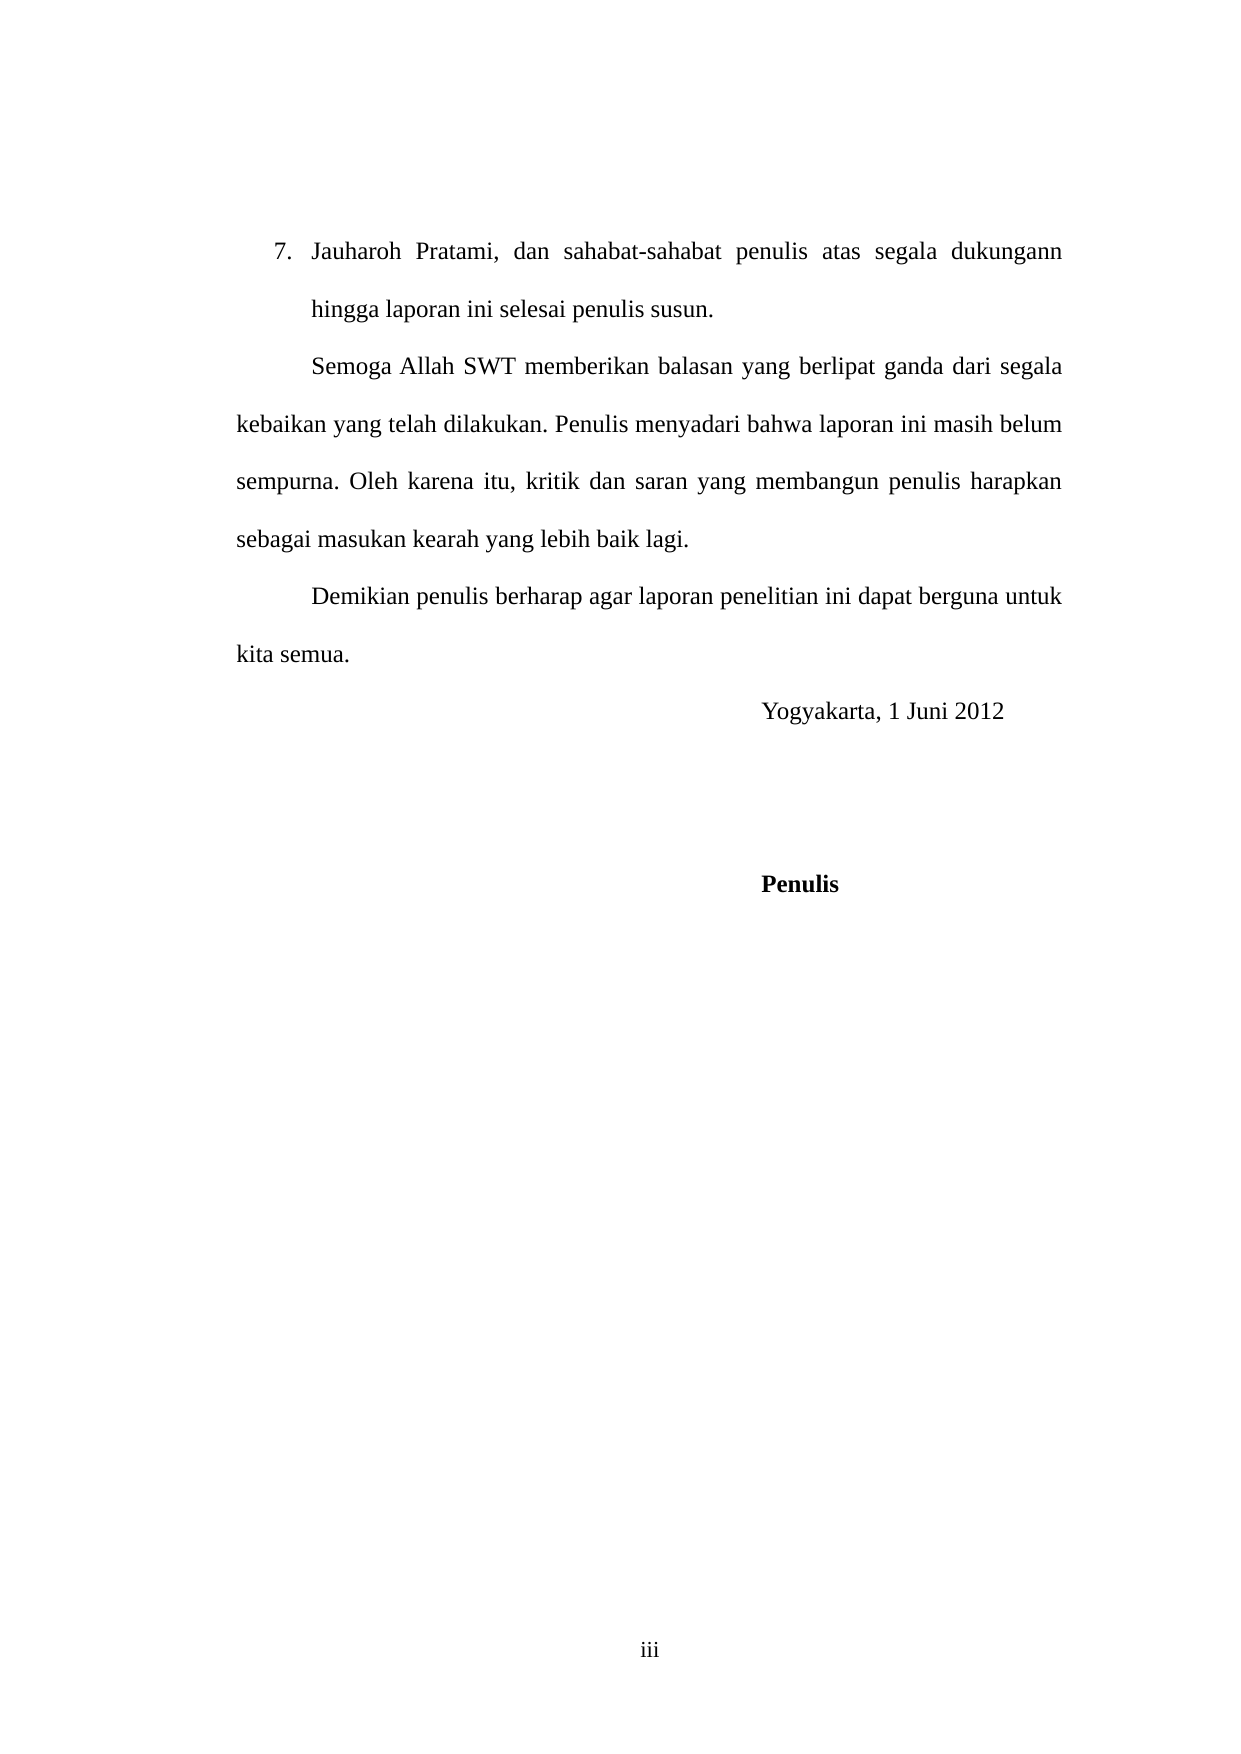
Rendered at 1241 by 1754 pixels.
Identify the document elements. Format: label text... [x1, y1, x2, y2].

text Yogyakarta, 1 Juni 2012 [761, 696, 1063, 725]
text Demikian penulis berharap agar laporan penelitian ini dapat berguna untuk kita semua. [236, 581, 1063, 667]
text Semoga Allah SWT memberikan balasan yang berlipat ganda dari segala kebaikan yang telah dilakukan. Penulis menyadari bahwa laporan ini masih belum sempurna. Oleh karena itu, kritik dan saran yang membangun penulis harapkan sebagai masukan kearah yang lebih baik lagi. [236, 351, 1063, 552]
text Penulis [686, 869, 1063, 897]
list Jauharoh Pratami, dan sahabat-sahabat penulis atas segala dukungann hingga laporan ini selesai penulis susun. [274, 236, 1063, 322]
